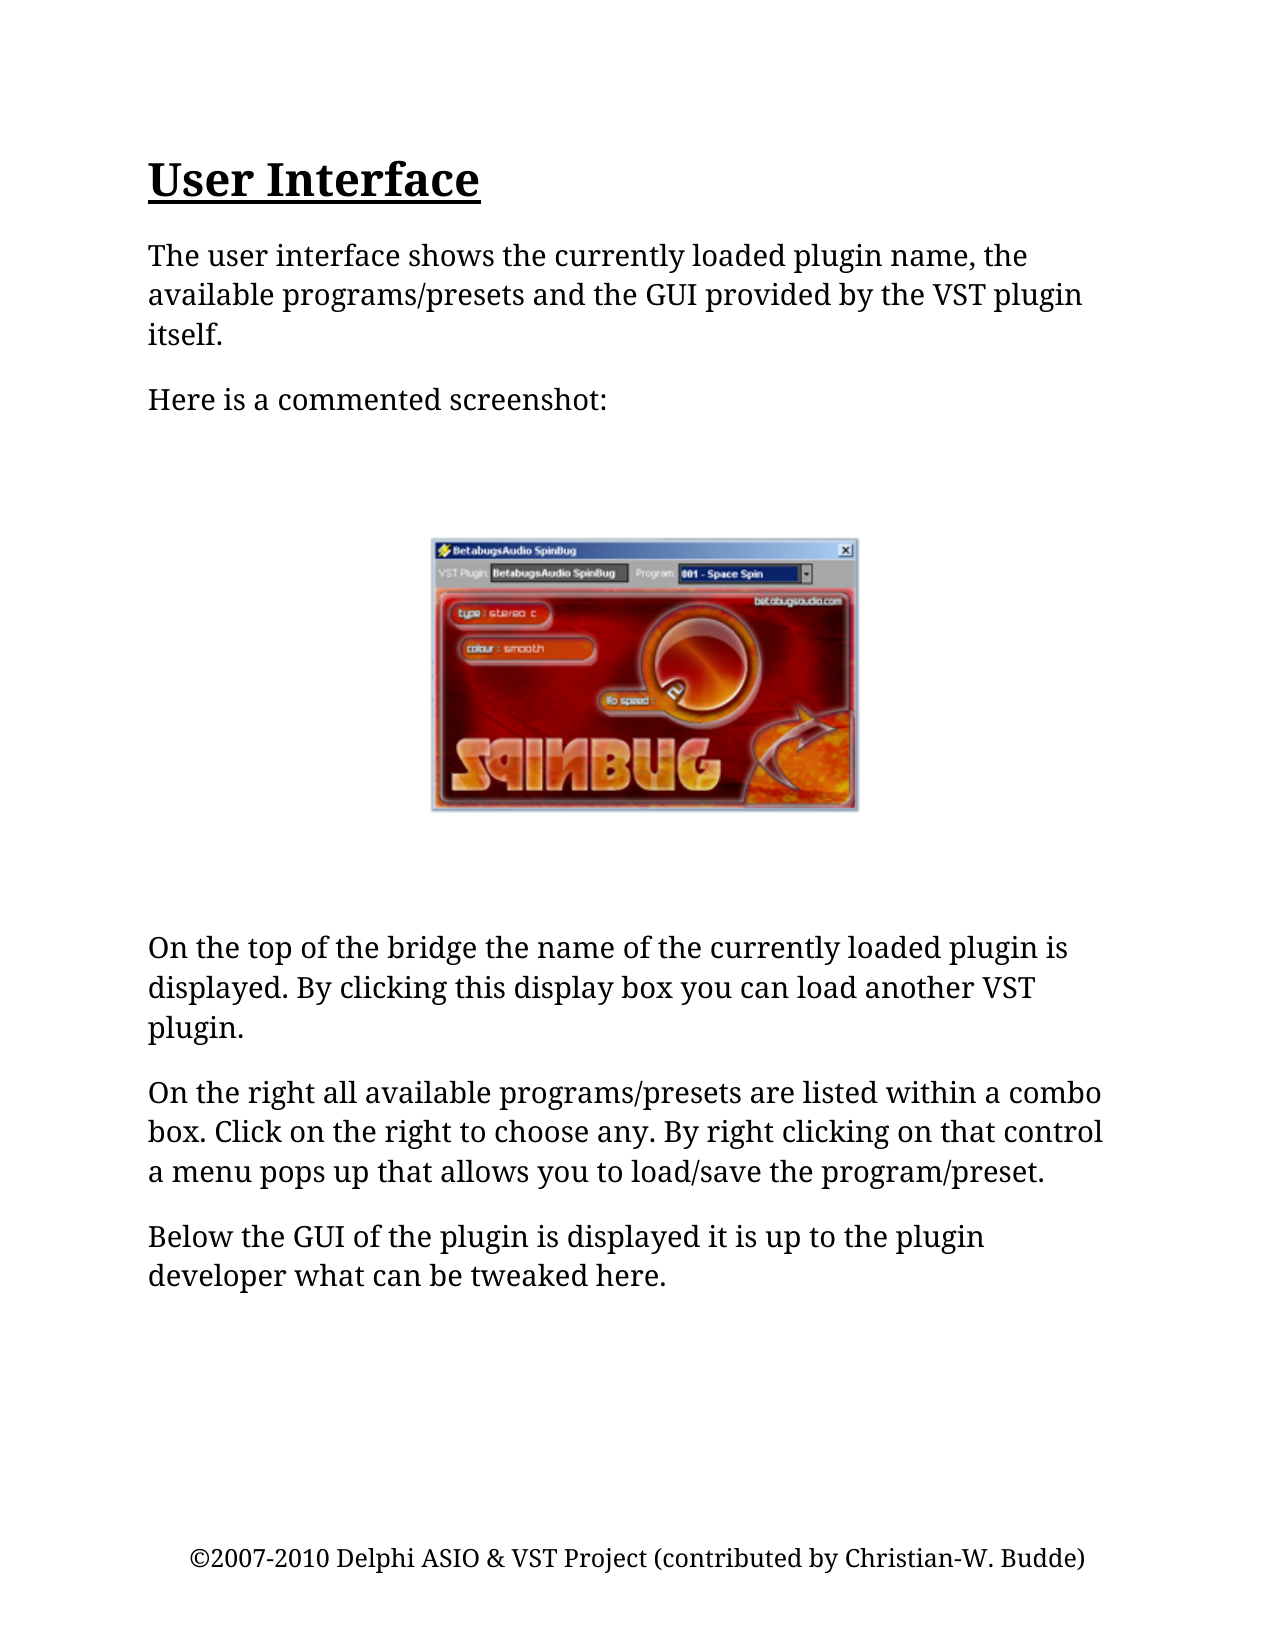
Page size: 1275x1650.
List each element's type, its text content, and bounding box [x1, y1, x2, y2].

text On the top of the bridge the name of the currently loaded plugin is displayed. By clicking this display box you can load another VST plugin. [148, 928, 1127, 1047]
text Here is a commented screenshot: [148, 379, 1127, 419]
picture [430, 537, 860, 813]
text On the right all available programs/presets are listed within a combo box. Click on the right to choose any. By right clicking on that control a menu pops up that allows you to load/save the program/preset. [148, 1072, 1127, 1191]
subtitle User Interface [148, 148, 1127, 210]
text The user interface shows the currently loaded plugin name, the available programs/presets and the GUI provided by the VST plugin itself. [148, 235, 1127, 354]
text Below the GUI of the plugin is displayed it is up to the plugin developer what can be tweaked here. [148, 1216, 1127, 1295]
